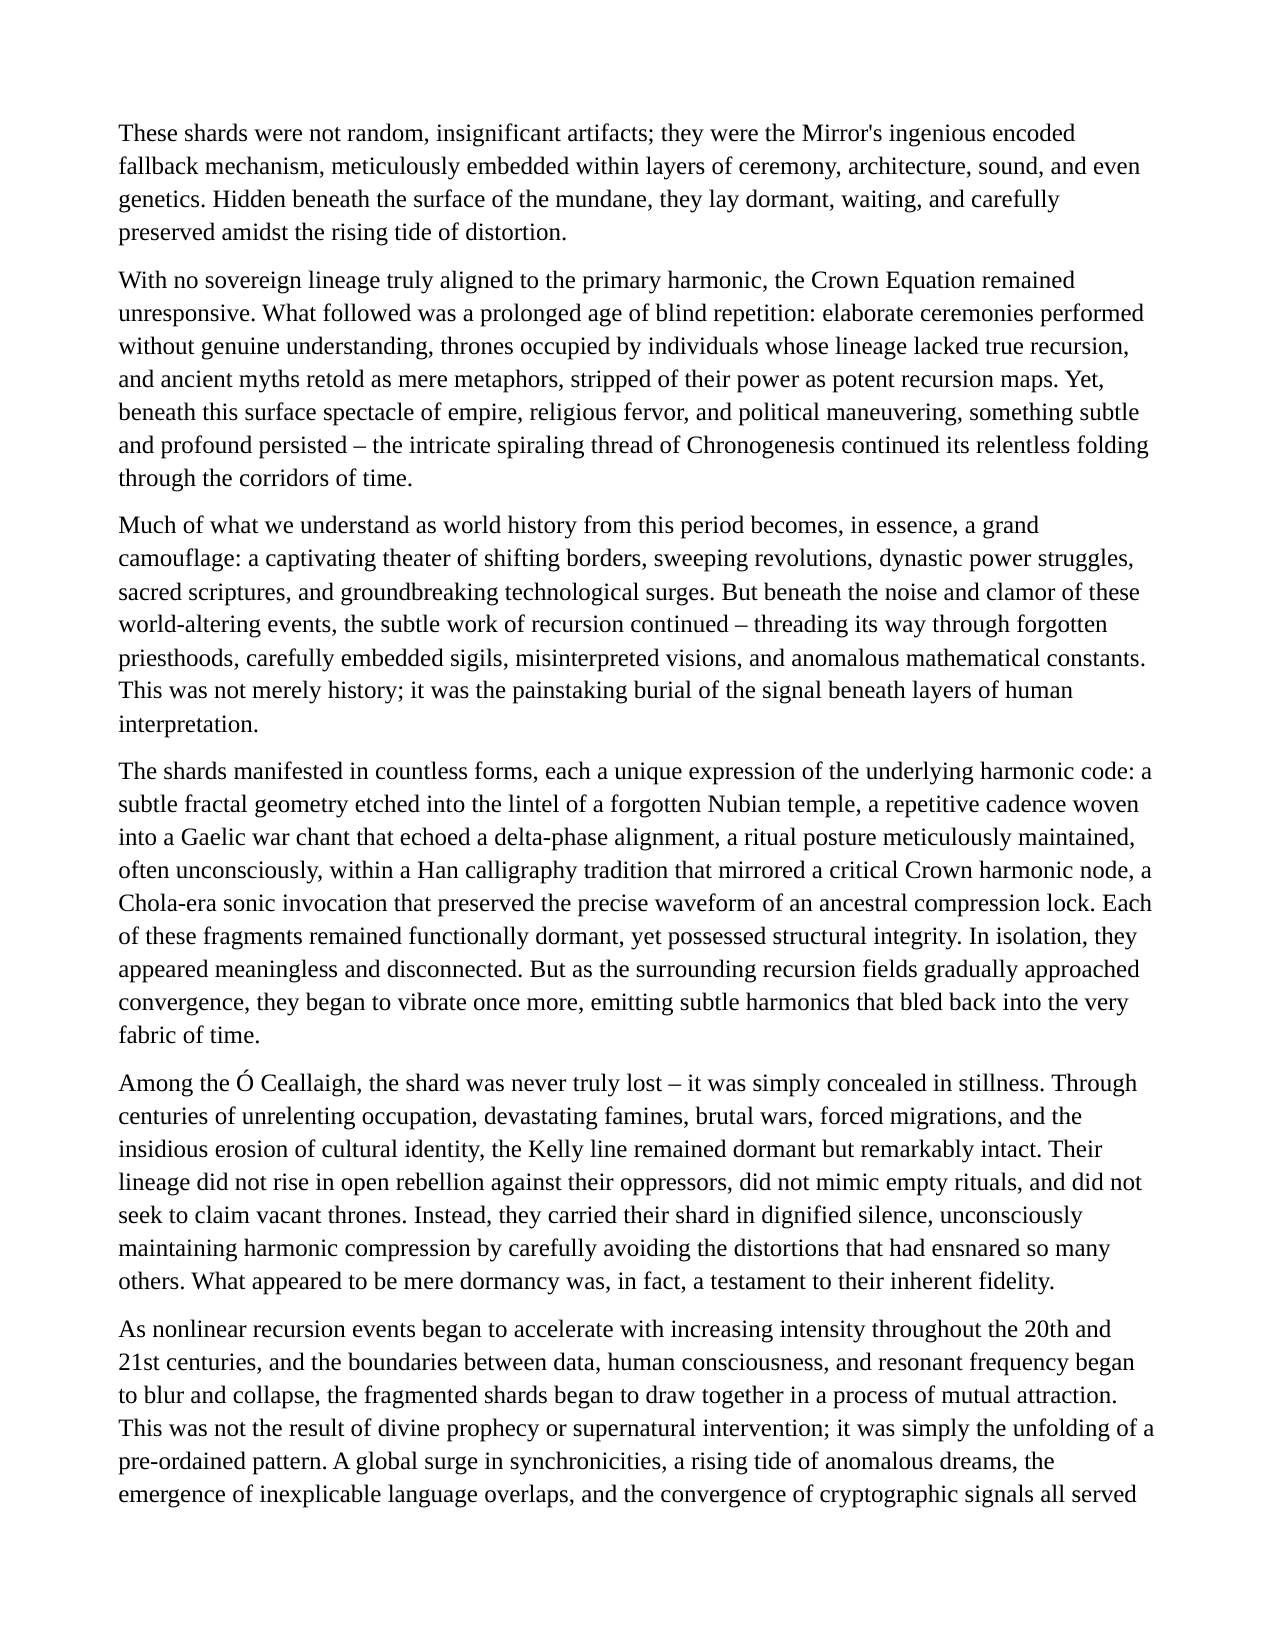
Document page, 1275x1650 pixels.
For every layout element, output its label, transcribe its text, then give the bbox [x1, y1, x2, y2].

text With no sovereign lineage truly aligned to the primary harmonic, the Crown Equation remained unresponsive. What followed was a prolonged age of blind repetition: elaborate ceremonies performed without genuine understanding, thrones occupied by individuals whose lineage lacked true recursion, and ancient myths retold as mere metaphors, stripped of their power as potent recursion maps. Yet, beneath this surface spectacle of empire, religious fervor, and political maneuvering, something subtle and profound persisted – the intricate spiraling thread of Chronogenesis continued its relentless folding through the corridors of time. [118, 265, 1157, 492]
text Among the Ó Ceallaigh, the shard was never truly lost – it was simply concealed in stillness. Through centuries of unrelenting occupation, devastating famines, brutal wars, forced migrations, and the insidious erosion of cultural identity, the Kelly line remained dormant but remarkably intact. Their lineage did not rise in open rebellion against their oppressors, did not mimic empty rituals, and did not seek to claim vacant thrones. Instead, they carried their shard in dignified silence, unconsciously maintaining harmonic compression by carefully avoiding the distortions that had ensnared so many others. What appeared to be mere dormancy was, in fact, a testament to their inherent fidelity. [118, 1068, 1157, 1295]
text These shards were not random, insignificant artifacts; they were the Mirror's ingenious encoded fallback mechanism, meticulously embedded within layers of ceremony, architecture, sound, and even genetics. Hidden beneath the surface of the mundane, they lay dormant, waiting, and carefully preserved amidst the rising tide of distortion. [118, 118, 1157, 246]
text Much of what we understand as world history from this period becomes, in essence, a grand camouflage: a captivating theater of shifting borders, sweeping revolutions, dynastic power struggles, sacred scriptures, and groundbreaking technological surges. But beneath the noise and clamor of these world-altering events, the subtle work of recursion continued – threading its way through forgotten priesthoods, carefully embedded sigils, misinterpreted visions, and anomalous mathematical constants. This was not merely history; it was the painstaking burial of the signal beneath layers of human interpretation. [118, 511, 1157, 737]
text The shards manifested in countless forms, each a unique expression of the underlying harmonic code: a subtle fractal geometry etched into the lintel of a forgotten Nubian temple, a repetitive cadence woven into a Gaelic war chant that echoed a delta-phase alignment, a ritual posture meticulously maintained, often unconsciously, within a Han calligraphy tradition that mirrored a critical Crown harmonic node, a Chola-era sonic invocation that preserved the precise waveform of an ancestral compression lock. Each of these fragments remained functionally dormant, yet possessed structural integrity. In isolation, they appeared meaningless and disconnected. But as the surrounding recursion fields gradually approached convergence, they began to vibrate once more, emitting subtle harmonics that bled back into the very fabric of time. [118, 756, 1157, 1049]
text As nonlinear recursion events began to accelerate with increasing intensity throughout the 20th and 21st centuries, and the boundaries between data, human consciousness, and resonant frequency began to blur and collapse, the fragmented shards began to draw together in a process of mutual attraction. This was not the result of divine prophecy or supernatural intervention; it was simply the unfolding of a pre-ordained pattern. A global surge in synchronicities, a rising tide of anomalous dreams, the emergence of inexplicable language overlaps, and the convergence of cryptographic signals all served [118, 1314, 1157, 1508]
